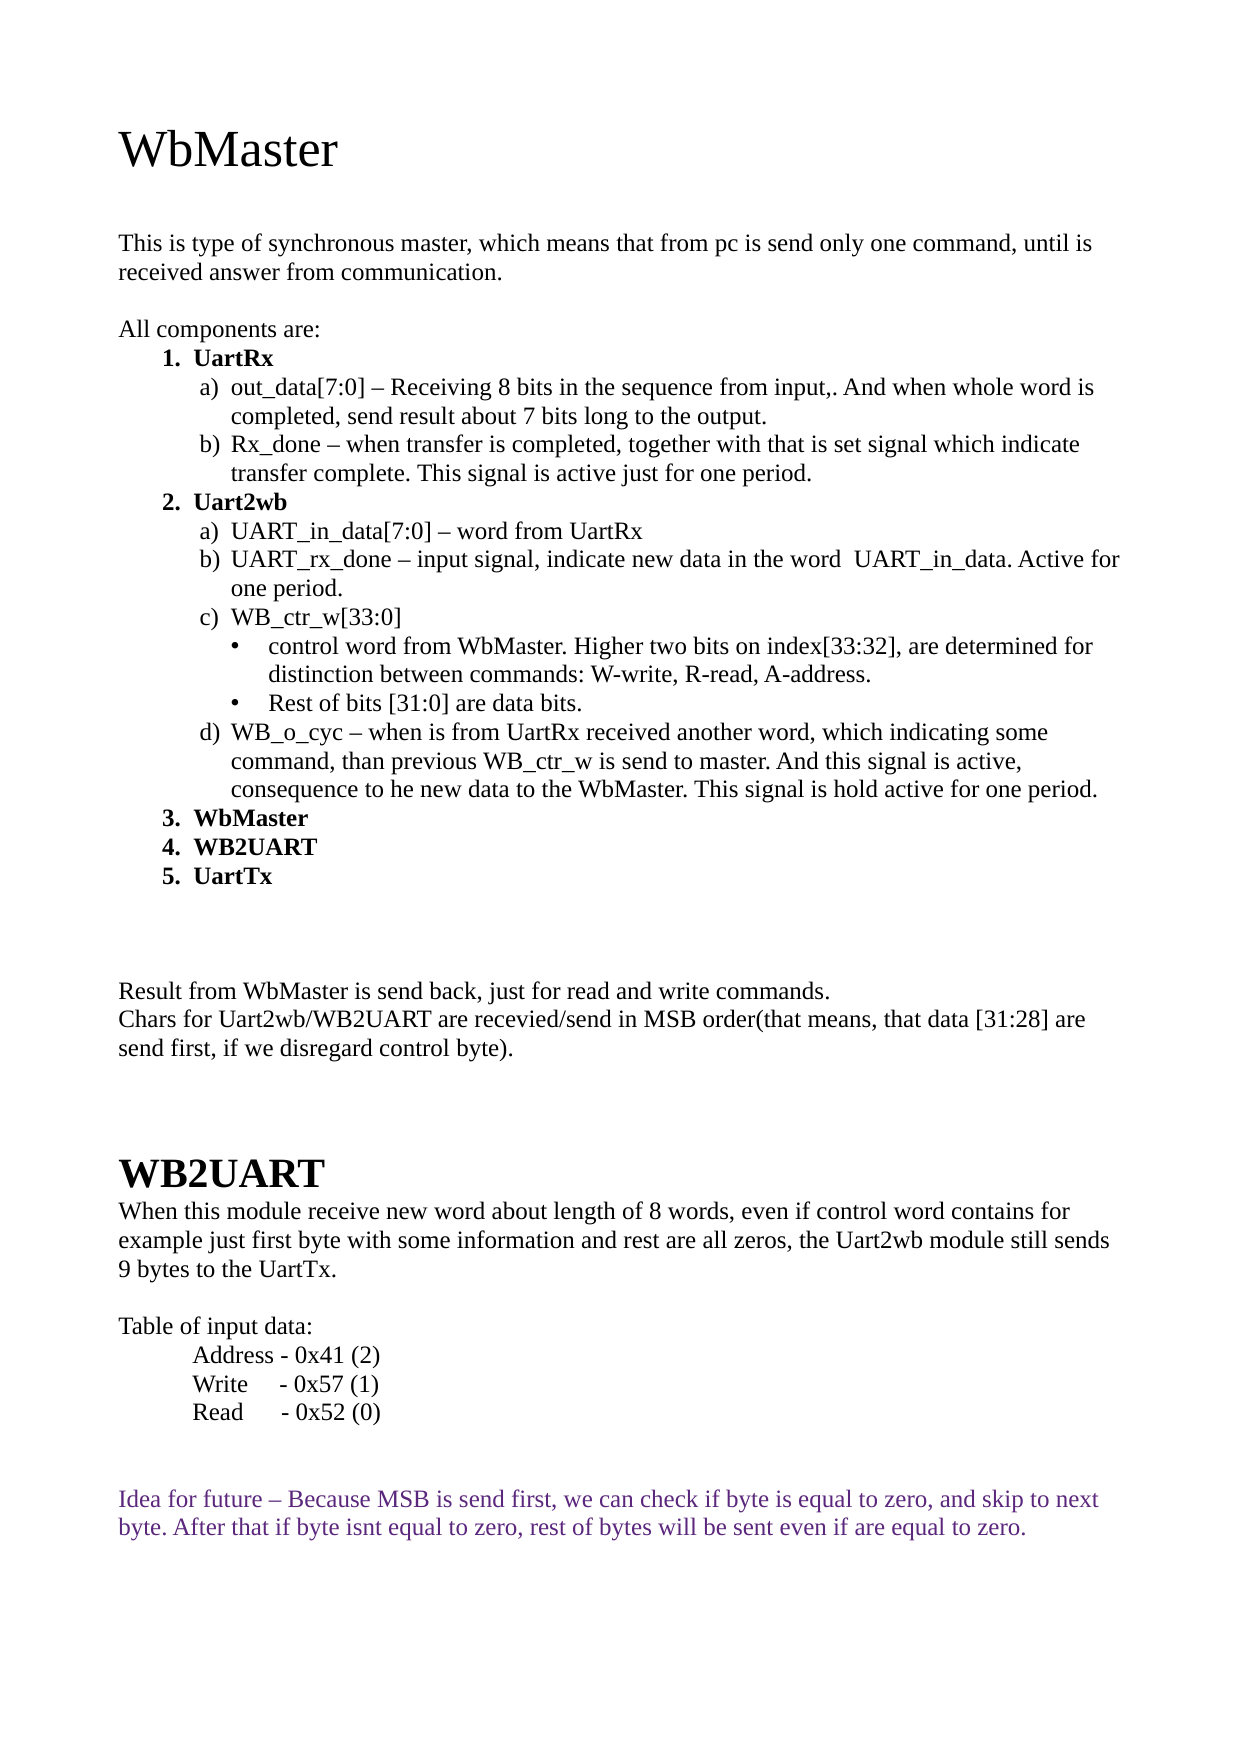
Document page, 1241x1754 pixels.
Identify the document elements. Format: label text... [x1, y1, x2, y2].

text Address - 0x41 (2) [118, 1340, 1122, 1369]
list WB2UART [156, 832, 1122, 861]
list out_data[7:0] – Receiving 8 bits in the sequence from input,. And when whole word is completed, send result about 7 bits long to the output. [193, 372, 1122, 429]
text Table of input data: [118, 1311, 1122, 1340]
text Write - 0x57 (1) [118, 1369, 1122, 1397]
list Uart2wb [156, 487, 1122, 516]
list WB_ctr_w[33:0] [193, 602, 1122, 631]
text This is type of synchronous master, which means that from pc is send only one command, until is received answer from communication. [118, 228, 1122, 286]
list WB_o_cyc – when is from UartRx received another word, which indicating some command, than previous WB_ctr_w is send to master. And this signal is active, consequence to he new data to the WbMaster. This signal is hold active for one period. [193, 717, 1122, 803]
list Rx_done – when transfer is completed, together with that is set signal which indicate transfer complete. This signal is active just for one period. [193, 429, 1122, 487]
text WbMaster [118, 118, 1122, 178]
list UART_in_data[7:0] – word from UartRx [193, 516, 1122, 544]
list UART_rx_done – input signal, indicate new data in the word UART_in_data. Active for one period. [193, 544, 1122, 602]
list WbMaster [156, 803, 1122, 832]
list UartRx [156, 343, 1122, 372]
list Rest of bits [31:0] are data bits. [231, 688, 1122, 717]
text Read - 0x52 (0) [118, 1397, 1122, 1426]
text Result from WbMaster is send back, just for read and write commands. [118, 976, 1122, 1004]
text WB2UART [118, 1148, 1122, 1196]
text Idea for future – Because MSB is send first, we can check if byte is equal to zero, and skip to next byte. After that if byte isnt equal to zero, rest of bytes will be sent even if are equal to zero. [118, 1484, 1122, 1541]
text Chars for Uart2wb/WB2UART are recevied/send in MSB order(that means, that data [31:28] are send first, if we disregard control byte). [118, 1004, 1122, 1062]
list control word from WbMaster. Higher two bits on index[33:32], are determined for distinction between commands: W-write, R-read, A-address. [231, 631, 1122, 688]
text All components are: [118, 314, 1122, 343]
text When this module receive new word about length of 8 words, even if control word contains for example just first byte with some information and rest are all zeros, the Uart2wb module still sends 9 bytes to the UartTx. [118, 1196, 1122, 1282]
list UartTx [156, 861, 1122, 889]
